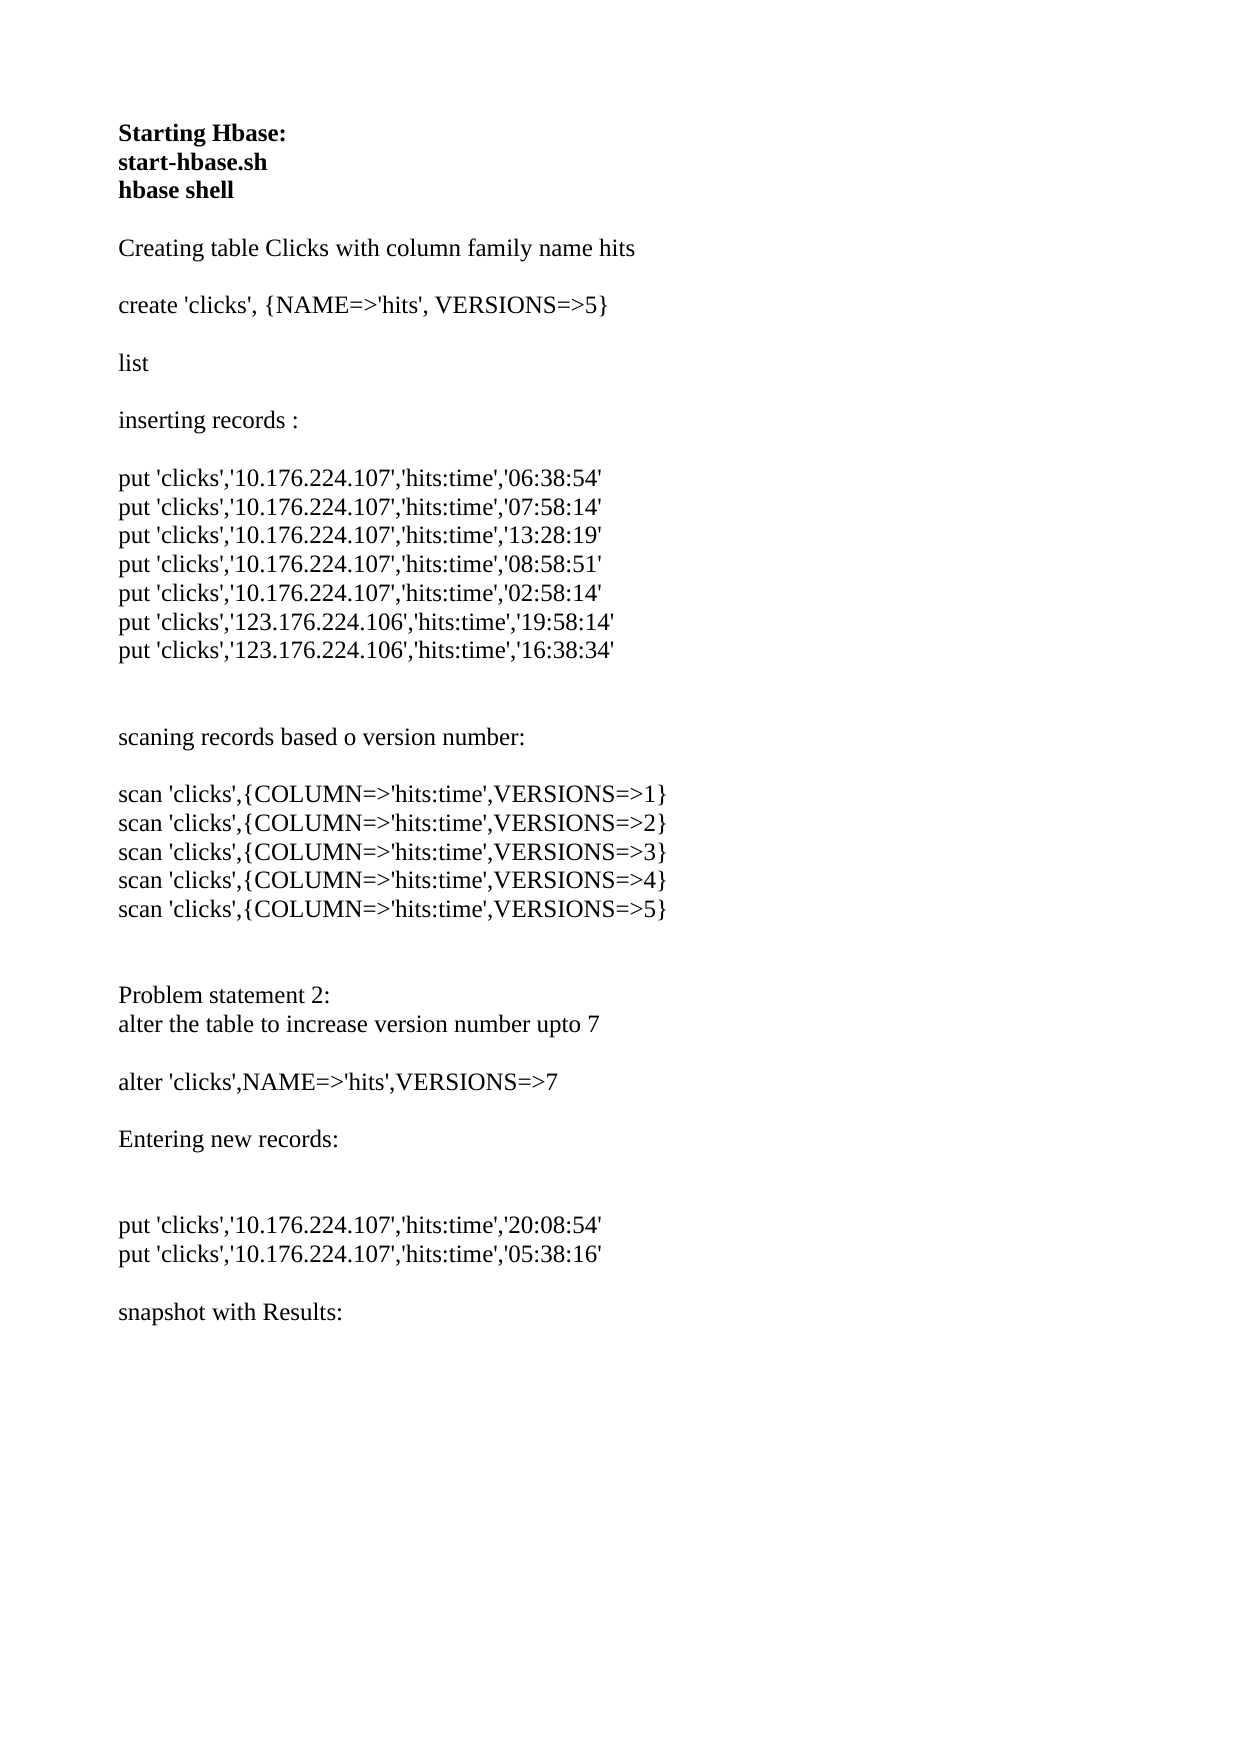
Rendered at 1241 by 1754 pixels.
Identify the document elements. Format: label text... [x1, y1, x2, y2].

text Creating table Clicks with column family name hits [118, 233, 1122, 262]
text scan 'clicks',{COLUMN=>'hits:time',VERSIONS=>5} [118, 894, 1122, 923]
text scan 'clicks',{COLUMN=>'hits:time',VERSIONS=>2} [118, 808, 1122, 837]
text Starting Hbase: [118, 118, 1122, 147]
text scaning records based o version number: [118, 722, 1122, 751]
text put 'clicks','123.176.224.106','hits:time','19:58:14' [118, 607, 1122, 636]
text Problem statement 2: [118, 981, 1122, 1009]
text snapshot with Results: [118, 1297, 1122, 1326]
text put 'clicks','10.176.224.107','hits:time','07:58:14' [118, 492, 1122, 521]
text Entering new records: [118, 1124, 1122, 1153]
text put 'clicks','10.176.224.107','hits:time','20:08:54' [118, 1211, 1122, 1239]
text put 'clicks','10.176.224.107','hits:time','13:28:19' [118, 521, 1122, 549]
text list [118, 348, 1122, 377]
text put 'clicks','10.176.224.107','hits:time','06:38:54' [118, 463, 1122, 492]
text alter the table to increase version number upto 7 [118, 1009, 1122, 1038]
text alter 'clicks',NAME=>'hits',VERSIONS=>7 [118, 1067, 1122, 1096]
text create 'clicks', {NAME=>'hits', VERSIONS=>5} [118, 291, 1122, 319]
text hbase shell [118, 176, 1122, 204]
text put 'clicks','10.176.224.107','hits:time','02:58:14' [118, 578, 1122, 607]
text scan 'clicks',{COLUMN=>'hits:time',VERSIONS=>4} [118, 866, 1122, 894]
text put 'clicks','10.176.224.107','hits:time','08:58:51' [118, 549, 1122, 578]
text scan 'clicks',{COLUMN=>'hits:time',VERSIONS=>3} [118, 837, 1122, 866]
text start-hbase.sh [118, 147, 1122, 176]
text scan 'clicks',{COLUMN=>'hits:time',VERSIONS=>1} [118, 779, 1122, 808]
text inserting records : [118, 406, 1122, 434]
text put 'clicks','123.176.224.106','hits:time','16:38:34' [118, 636, 1122, 664]
text put 'clicks','10.176.224.107','hits:time','05:38:16' [118, 1239, 1122, 1268]
